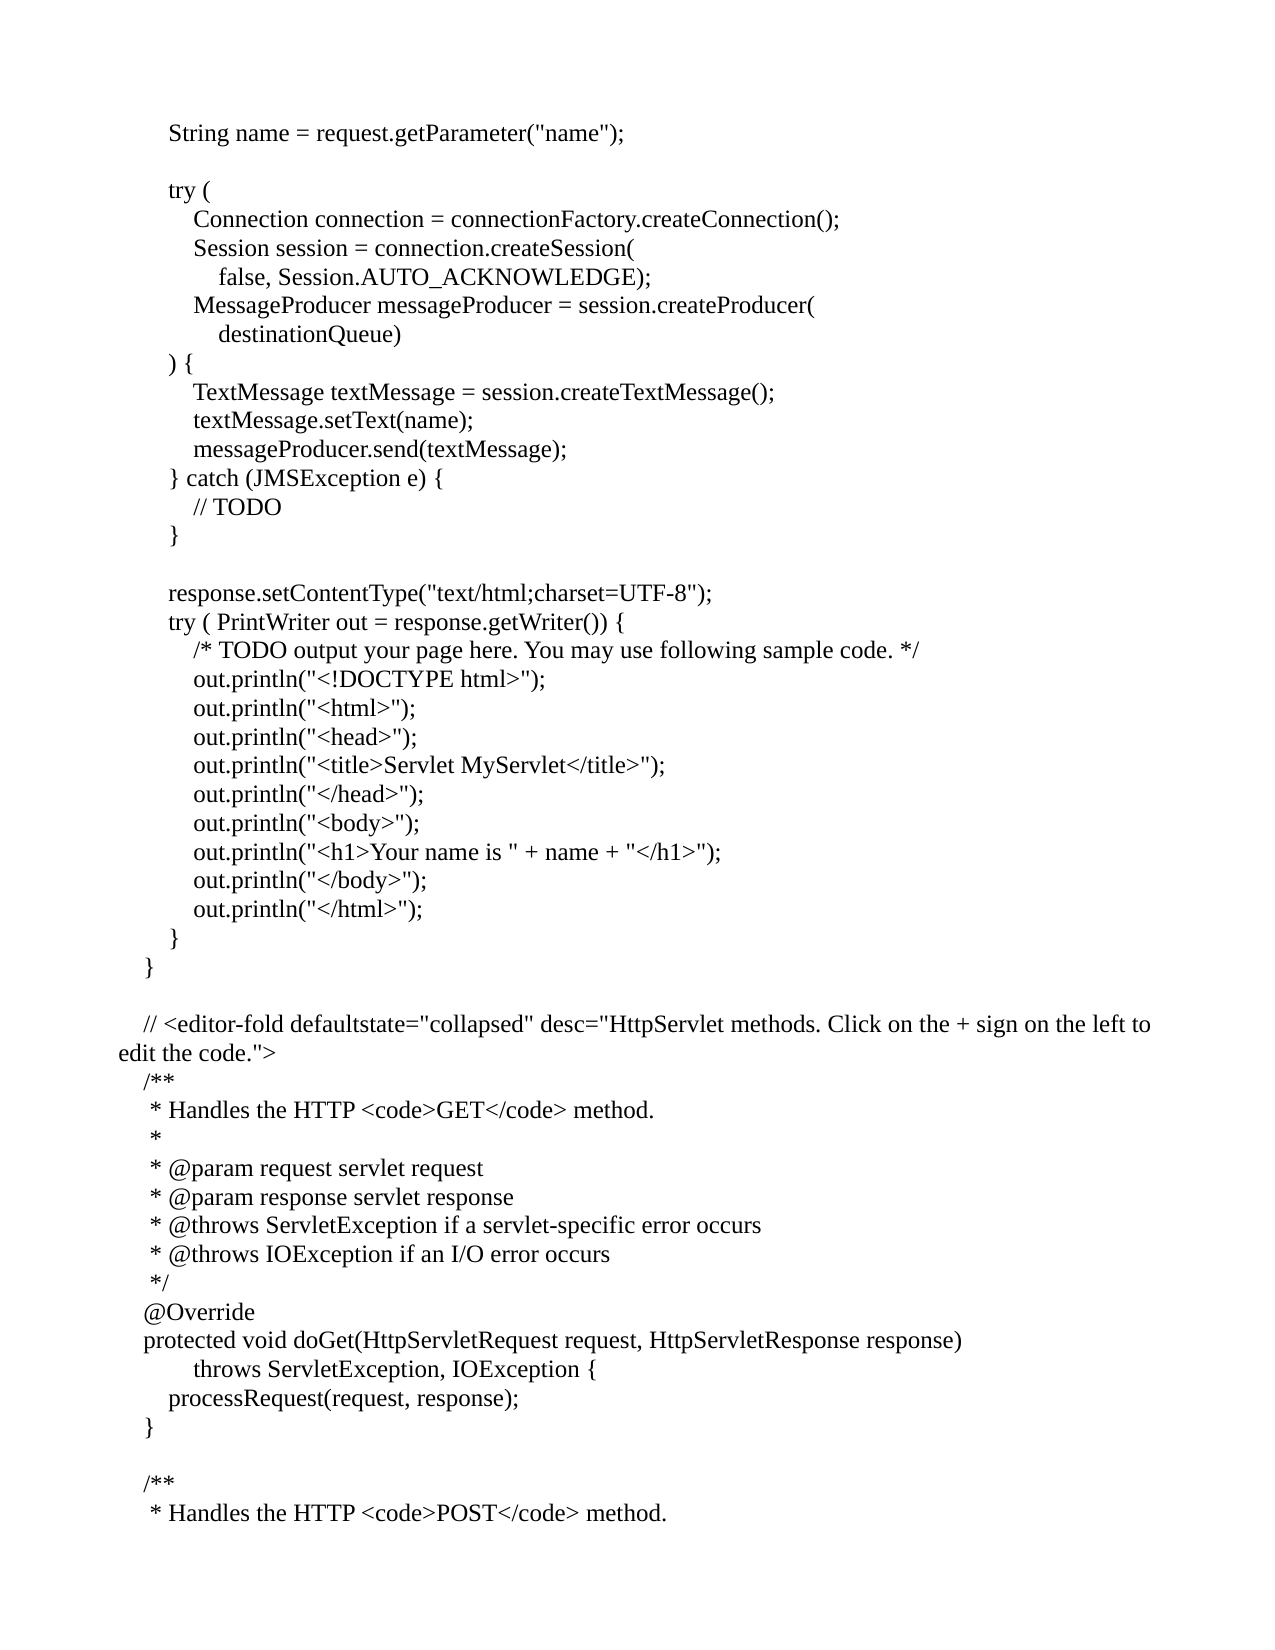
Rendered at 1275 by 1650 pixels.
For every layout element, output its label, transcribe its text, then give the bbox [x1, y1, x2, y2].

text out.println("<head>"); [118, 722, 1157, 751]
text * [118, 1124, 1157, 1153]
text textMessage.setText(name); [118, 406, 1157, 434]
text /** [118, 1469, 1157, 1498]
text // TODO [118, 492, 1157, 521]
text try ( PrintWriter out = response.getWriter()) { [118, 607, 1157, 636]
text Connection connection = connectionFactory.createConnection(); [118, 204, 1157, 233]
text } [118, 923, 1157, 952]
text out.println("<!DOCTYPE html>"); [118, 664, 1157, 693]
text * @param response servlet response [118, 1182, 1157, 1211]
text } [118, 952, 1157, 981]
text out.println("</html>"); [118, 894, 1157, 923]
text Session session = connection.createSession( [118, 233, 1157, 262]
text String name = request.getParameter("name"); [118, 118, 1157, 147]
text messageProducer.send(textMessage); [118, 434, 1157, 463]
text destinationQueue) [118, 319, 1157, 348]
text out.println("<h1>Your name is " + name + "</h1>"); [118, 837, 1157, 866]
text * @param request servlet request [118, 1153, 1157, 1182]
text MessageProducer messageProducer = session.createProducer( [118, 291, 1157, 319]
text } catch (JMSException e) { [118, 463, 1157, 492]
text } [118, 1412, 1157, 1441]
text out.println("<title>Servlet MyServlet</title>"); [118, 751, 1157, 779]
text * Handles the HTTP <code>POST</code> method. [118, 1498, 1157, 1527]
text } [118, 521, 1157, 549]
text /** [118, 1067, 1157, 1096]
text protected void doGet(HttpServletRequest request, HttpServletResponse response) [118, 1326, 1157, 1354]
text out.println("<html>"); [118, 693, 1157, 722]
text out.println("<body>"); [118, 808, 1157, 837]
text try ( [118, 176, 1157, 204]
text out.println("</head>"); [118, 779, 1157, 808]
text throws ServletException, IOException { [118, 1354, 1157, 1383]
text processRequest(request, response); [118, 1383, 1157, 1412]
text */ [118, 1268, 1157, 1297]
text /* TODO output your page here. You may use following sample code. */ [118, 636, 1157, 664]
text out.println("</body>"); [118, 866, 1157, 894]
text @Override [118, 1297, 1157, 1326]
text * @throws ServletException if a servlet-specific error occurs [118, 1211, 1157, 1239]
text response.setContentType("text/html;charset=UTF-8"); [118, 578, 1157, 607]
text ) { [118, 348, 1157, 377]
text false, Session.AUTO_ACKNOWLEDGE); [118, 262, 1157, 291]
text TextMessage textMessage = session.createTextMessage(); [118, 377, 1157, 406]
text * @throws IOException if an I/O error occurs [118, 1239, 1157, 1268]
text * Handles the HTTP <code>GET</code> method. [118, 1096, 1157, 1124]
text // <editor-fold defaultstate="collapsed" desc="HttpServlet methods. Click on the + sign on the left to edit the code."> [118, 1009, 1157, 1067]
